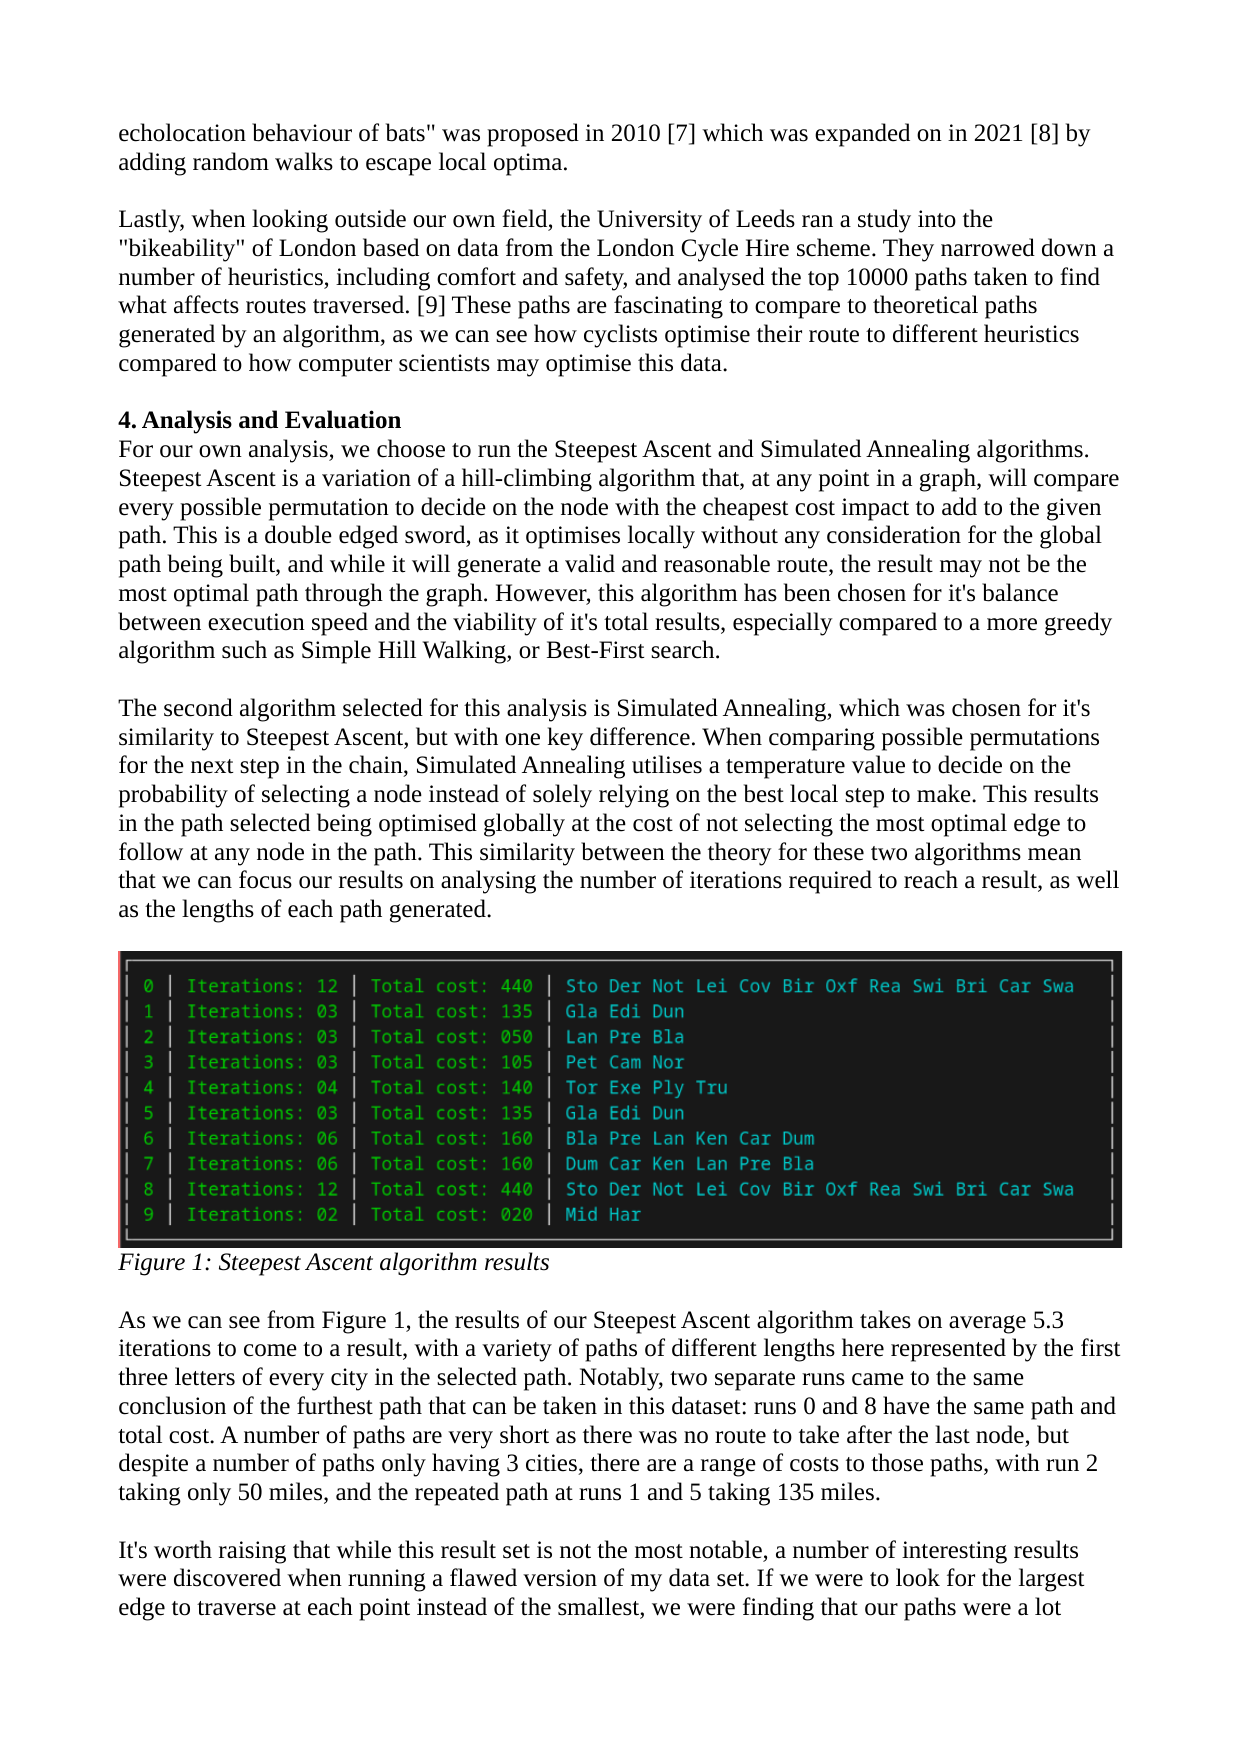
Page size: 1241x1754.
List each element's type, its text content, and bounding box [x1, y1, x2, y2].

text 4. Analysis and Evaluation [118, 406, 1122, 434]
text For our own analysis, we choose to run the Steepest Ascent and Simulated Annealing algorithms. Steepest Ascent is a variation of a hill-climbing algorithm that, at any point in a graph, will compare every possible permutation to decide on the node with the cheapest cost impact to add to the given path. This is a double edged sword, as it optimises locally without any consideration for the global path being built, and while it will generate a valid and reasonable route, the result may not be the most optimal path through the graph. However, this algorithm has been chosen for it's balance between execution speed and the viability of it's total results, especially compared to a more greedy algorithm such as Simple Hill Walking, or Best-First search. [118, 434, 1122, 664]
text As we can see from Figure 1, the results of our Steepest Ascent algorithm takes on average 5.3 iterations to come to a result, with a variety of paths of different lengths here represented by the first three letters of every city in the selected path. Notably, two separate runs came to the same conclusion of the furthest path that can be taken in this dataset: runs 0 and 8 have the same path and total cost. A number of paths are very short as there was no route to take after the last node, but despite a number of paths only having 3 cities, there are a range of costs to those paths, with run 2 taking only 50 miles, and the repeated path at runs 1 and 5 taking 135 miles. [118, 1305, 1122, 1506]
text echolocation behaviour of bats" was proposed in 2010 [7] which was expanded on in 2021 [8] by adding random walks to escape local optima. [118, 118, 1122, 176]
text The second algorithm selected for this analysis is Simulated Annealing, which was chosen for it's similarity to Steepest Ascent, but with one key difference. When comparing possible permutations for the next step in the chain, Simulated Annealing utilises a temperature value to decide on the probability of selecting a node instead of solely relying on the best local step to make. This results in the path selected being optimised globally at the cost of not selecting the most optimal edge to follow at any node in the path. This similarity between the theory for these two algorithms mean that we can focus our results on analysing the number of iterations required to reach a result, as well as the lengths of each path generated. [118, 693, 1122, 923]
text It's worth raising that while this result set is not the most notable, a number of interesting results were discovered when running a flawed version of my data set. If we were to look for the largest edge to traverse at each point instead of the smallest, we were finding that our paths were a lot [118, 1535, 1122, 1621]
text Figure 1: Steepest Ascent algorithm results [118, 1248, 1122, 1276]
text Lastly, when looking outside our own field, the University of Leeds ran a study into the "bikeability" of London based on data from the London Cycle Hire scheme. They narrowed down a number of heuristics, including comfort and safety, and analysed the top 10000 paths taken to find what affects routes traversed. [9] These paths are fascinating to compare to theoretical paths generated by an algorithm, as we can see how cyclists optimise their route to different heuristics compared to how computer scientists may optimise this data. [118, 204, 1122, 377]
picture [118, 951, 1123, 1248]
